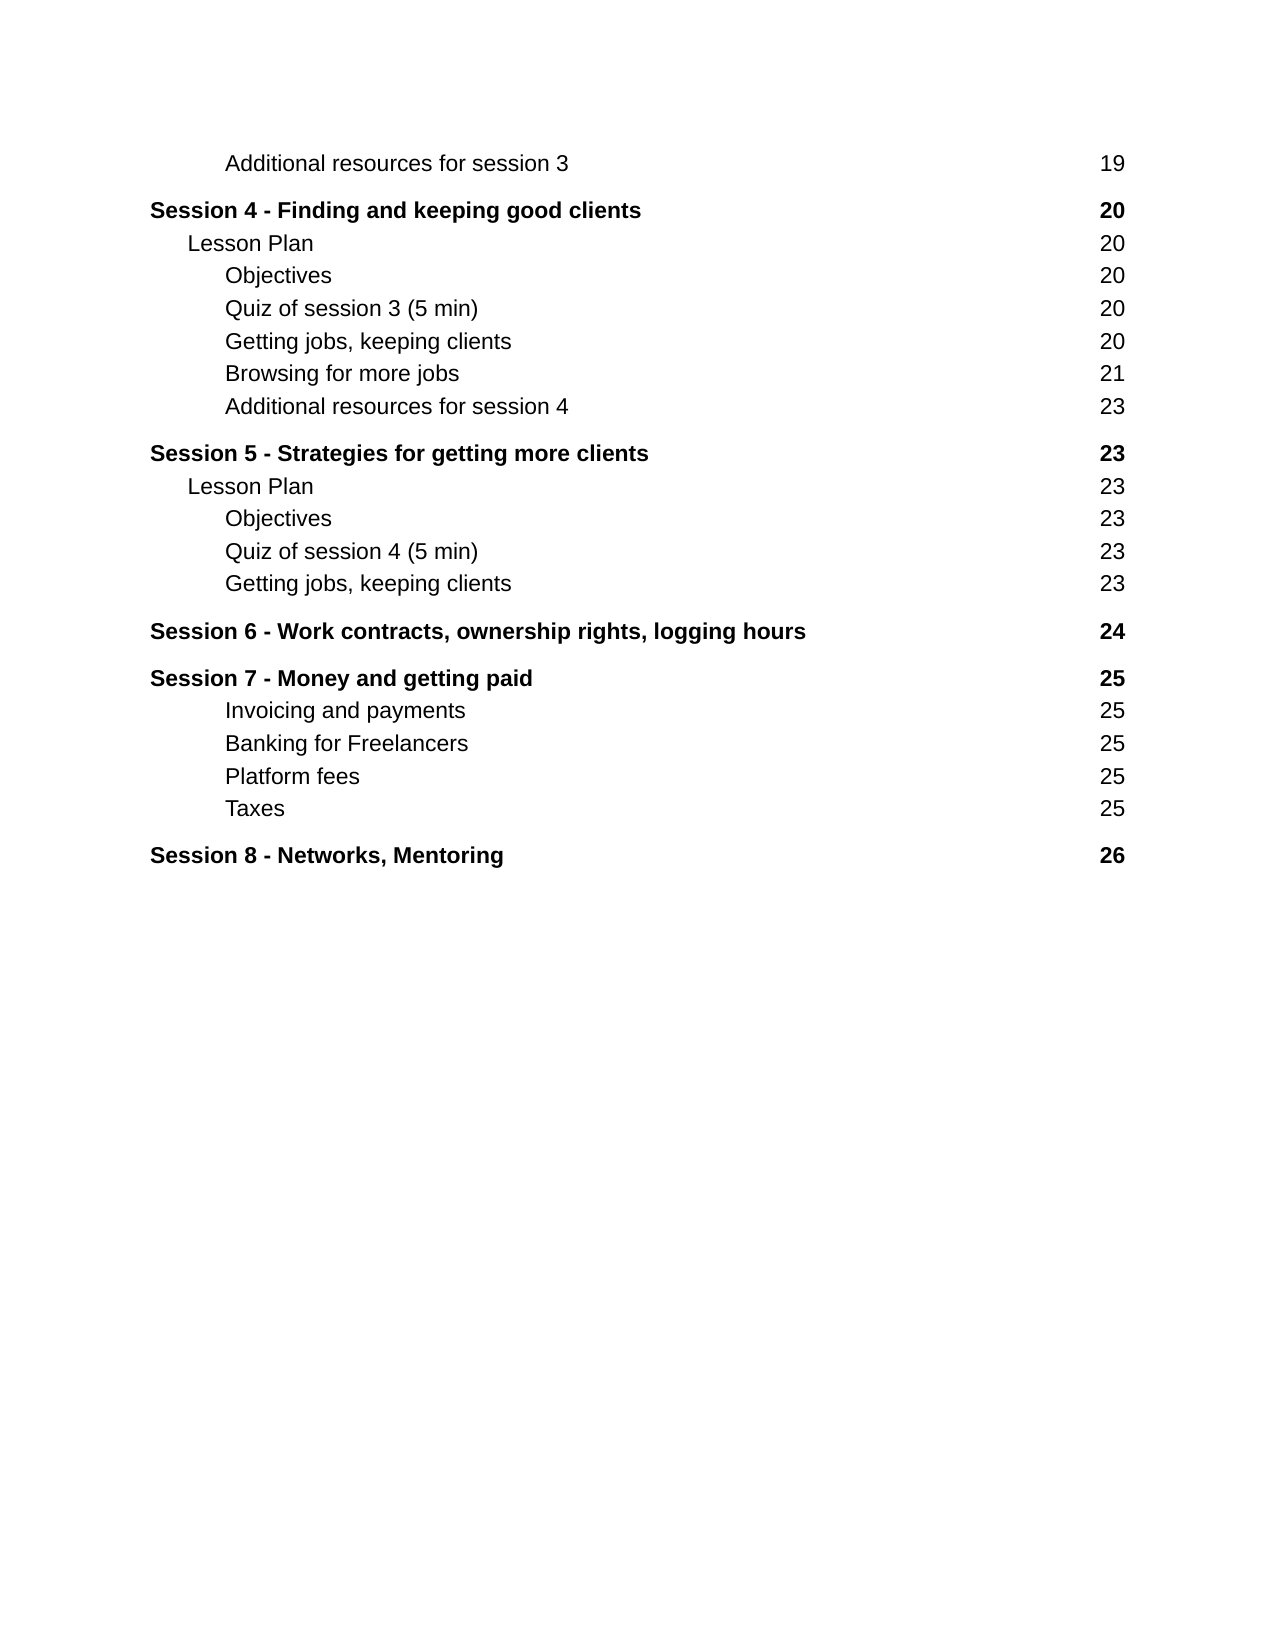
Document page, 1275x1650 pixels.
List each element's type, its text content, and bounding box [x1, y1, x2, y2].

text Session 7 - Money and getting paid 25 [150, 665, 1125, 691]
text Lesson Plan 20 [187, 230, 1125, 256]
text Lesson Plan 23 [187, 473, 1125, 499]
text Additional resources for session 3 19 [225, 150, 1125, 176]
text Banking for Freelancers 25 [225, 730, 1125, 756]
text Session 8 - Networks, Mentoring 26 [150, 842, 1125, 869]
text Session 6 - Work contracts, ownership rights, logging hours 24 [150, 618, 1125, 644]
text Session 5 - Strategies for getting more clients 23 [150, 440, 1125, 466]
text Getting jobs, keeping clients 23 [225, 570, 1125, 597]
text Invoicing and payments 25 [225, 697, 1125, 724]
text Taxes 25 [225, 795, 1125, 822]
text Quiz of session 4 (5 min) 23 [225, 538, 1125, 564]
text Browsing for more jobs 21 [225, 360, 1125, 387]
text Quiz of session 3 (5 min) 20 [225, 295, 1125, 321]
text Platform fees 25 [225, 763, 1125, 789]
text Getting jobs, keeping clients 20 [225, 328, 1125, 354]
text Additional resources for session 4 23 [225, 393, 1125, 419]
text Session 4 - Finding and keeping good clients 20 [150, 197, 1125, 223]
text Objectives 23 [225, 505, 1125, 532]
text Objectives 20 [225, 262, 1125, 289]
